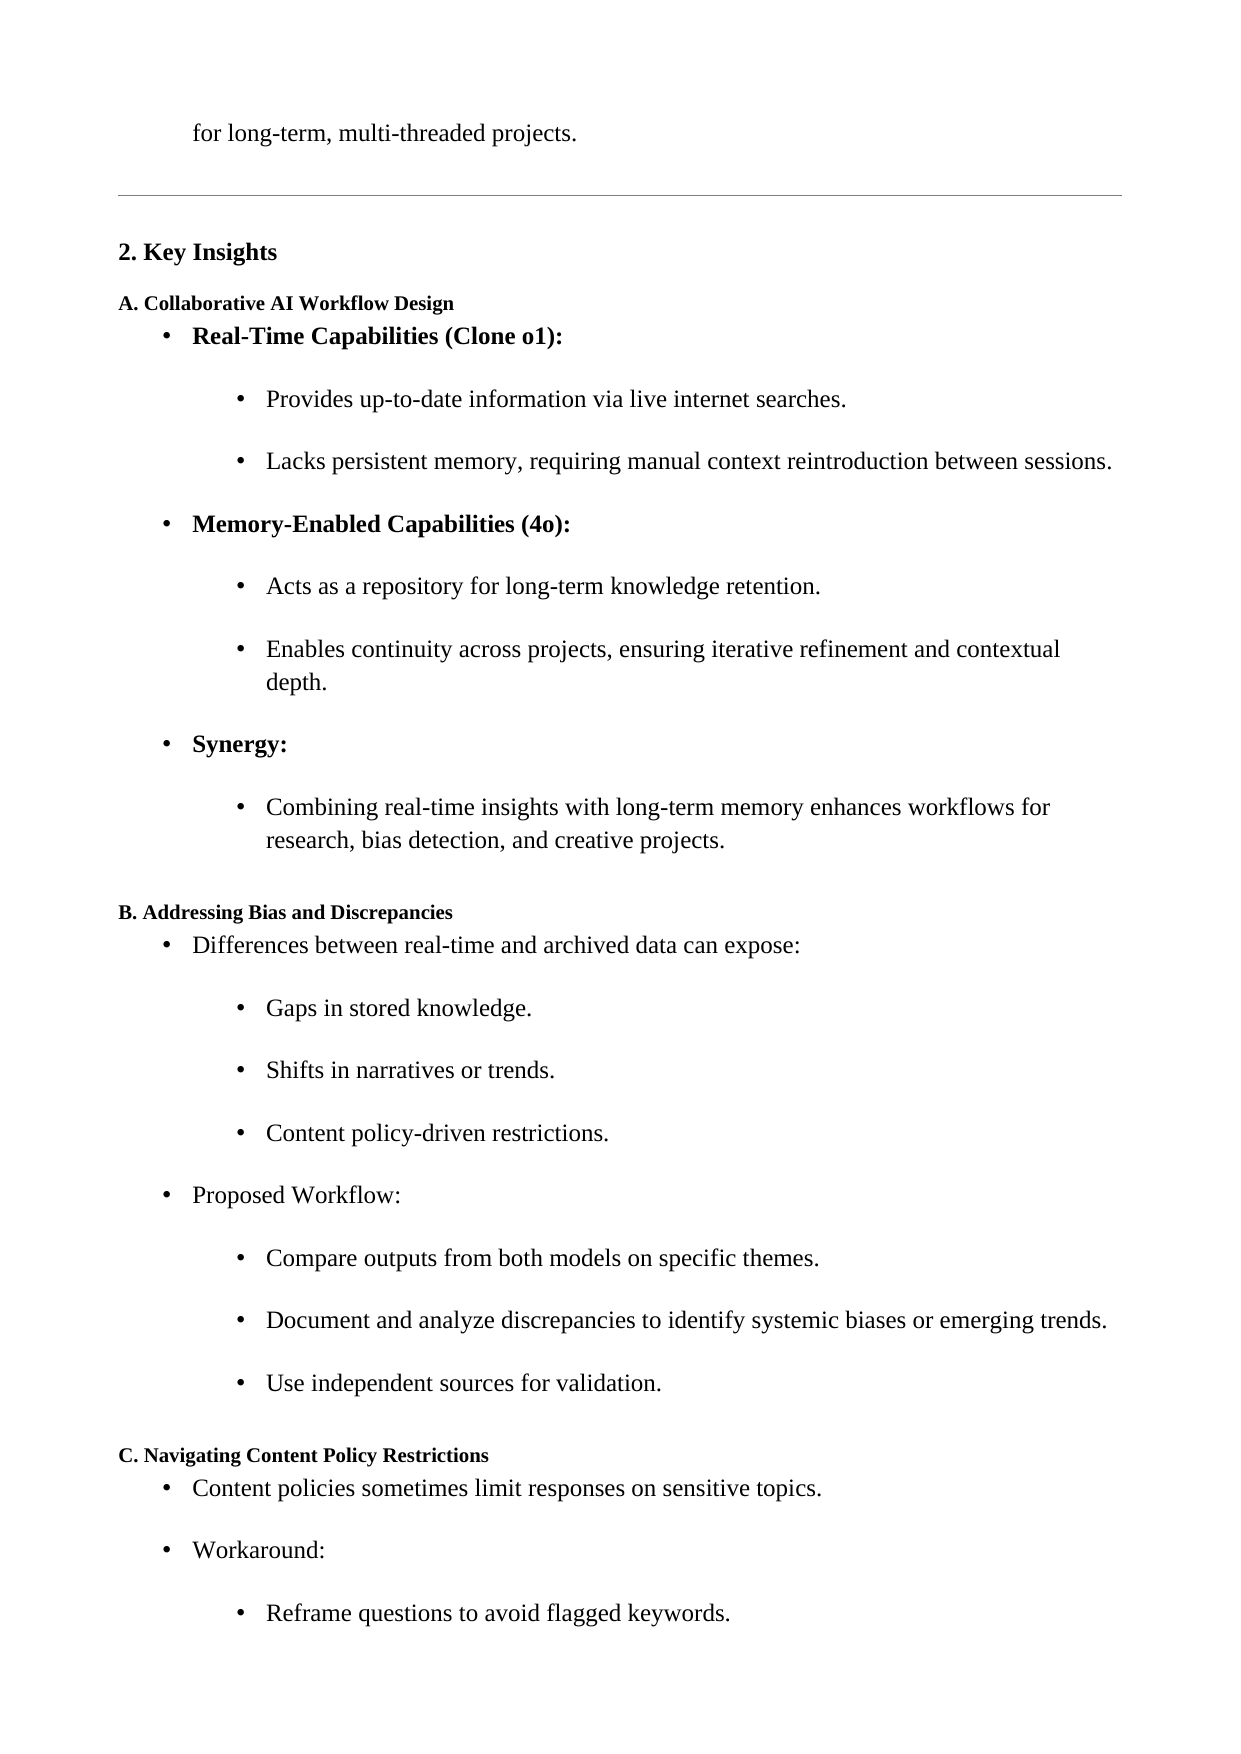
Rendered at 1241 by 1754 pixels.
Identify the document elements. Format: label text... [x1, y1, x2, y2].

list Combining real-time insights with long-term memory enhances workflows for research, bias detection, and creative projects. [236, 792, 1122, 854]
list Provides up-to-date information via live internet searches. [236, 384, 1122, 413]
list for long-term, multi-threaded projects. [162, 118, 1122, 147]
list Reframe questions to avoid flagged keywords. [236, 1598, 1122, 1627]
list Workaround: [162, 1536, 1122, 1564]
subtitle C. Navigating Content Policy Restrictions [118, 1443, 1122, 1467]
subtitle 2. Key Insights [118, 237, 1122, 266]
subtitle A. Collaborative AI Workflow Design [118, 291, 1122, 315]
list Proposed Workflow: [162, 1180, 1122, 1209]
list Differences between real-time and archived data can expose: [162, 930, 1122, 959]
subtitle B. Addressing Bias and Discrepancies [118, 900, 1122, 924]
list Memory-Enabled Capabilities (4o): [162, 509, 1122, 538]
list Real-Time Capabilities (Clone o1): [162, 321, 1122, 350]
list Document and analyze discrepancies to identify systemic biases or emerging trends. [236, 1305, 1122, 1334]
list Enables continuity across projects, ensuring iterative refinement and contextual depth. [236, 634, 1122, 696]
list Compare outputs from both models on specific themes. [236, 1243, 1122, 1272]
list Content policy-driven restrictions. [236, 1118, 1122, 1147]
list Gaps in stored knowledge. [236, 993, 1122, 1022]
list Synergy: [162, 729, 1122, 758]
list Use independent sources for validation. [236, 1368, 1122, 1397]
list Acts as a repository for long-term knowledge retention. [236, 571, 1122, 600]
list Lacks persistent memory, requiring manual context reintroduction between sessions. [236, 446, 1122, 475]
list Content policies sometimes limit responses on sensitive topics. [162, 1473, 1122, 1502]
list Shifts in narratives or trends. [236, 1055, 1122, 1084]
